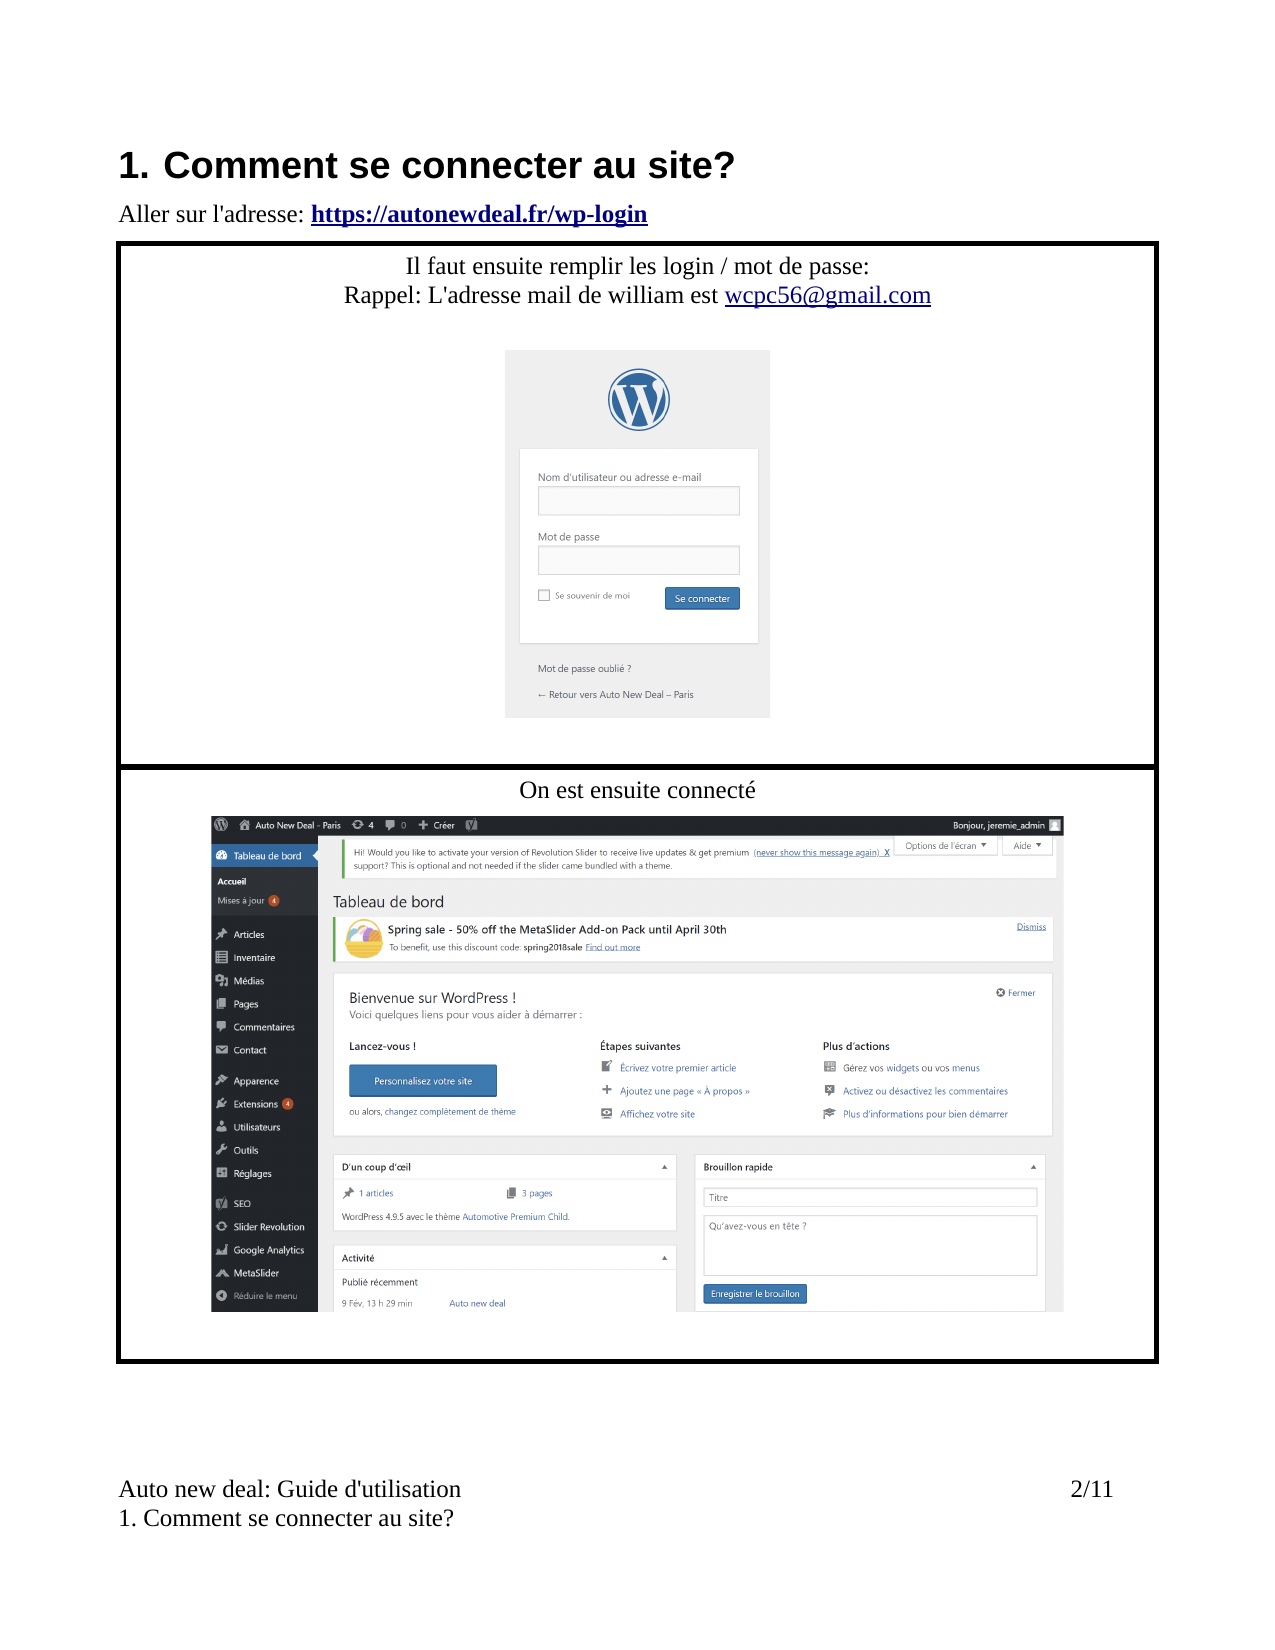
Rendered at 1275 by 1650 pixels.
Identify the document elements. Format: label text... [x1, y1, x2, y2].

text Aller sur l'adresse: https://autonewdeal.fr/wp-login [118, 199, 1157, 228]
table_cell On est ensuite connecté [121, 770, 1154, 1359]
picture [211, 816, 1064, 1312]
table_header Il faut ensuite remplir les login / mot de passe: Rappel: L'adresse mail de william est wcpc56@gmail.com [121, 246, 1154, 717]
picture [504, 350, 771, 718]
subtitle Comment se connecter au site? [118, 143, 1157, 187]
table_header [121, 718, 1154, 764]
